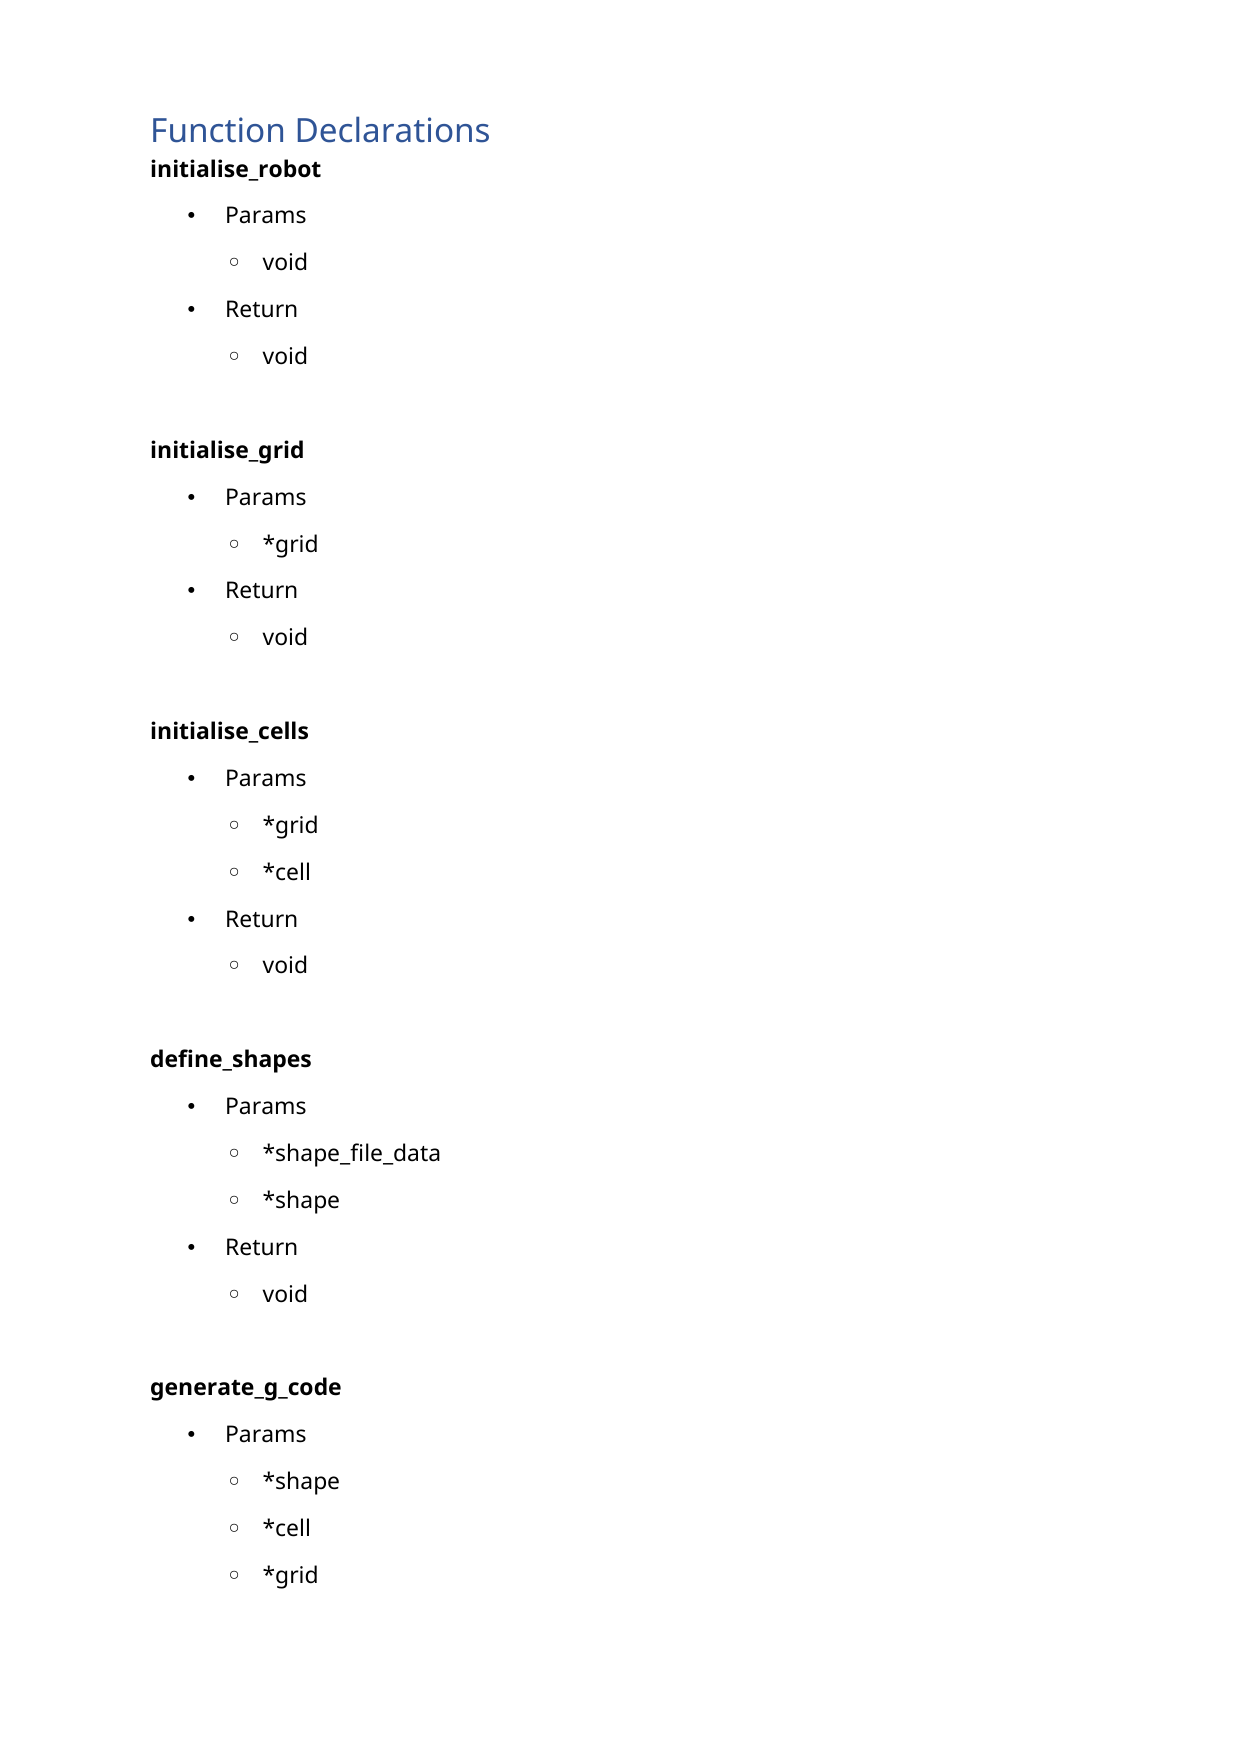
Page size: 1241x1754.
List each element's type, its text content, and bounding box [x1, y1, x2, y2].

text initialise_robot [150, 153, 1090, 184]
list Return [187, 903, 1090, 934]
list *shape [225, 1465, 1090, 1496]
list *cell [225, 856, 1090, 887]
list Return [187, 574, 1090, 606]
list *grid [225, 809, 1090, 840]
list void [225, 949, 1090, 981]
list Return [187, 1231, 1090, 1262]
text initialise_cells [150, 715, 1090, 746]
list Params [187, 762, 1090, 793]
list Return [187, 293, 1090, 324]
list *grid [225, 1559, 1090, 1590]
list void [225, 246, 1090, 278]
text generate_g_code [150, 1371, 1090, 1403]
list *grid [225, 528, 1090, 559]
list Params [187, 1418, 1090, 1449]
list Params [187, 199, 1090, 231]
list void [225, 621, 1090, 653]
list *shape [225, 1184, 1090, 1215]
list Params [187, 1090, 1090, 1121]
list *cell [225, 1512, 1090, 1543]
list void [225, 1278, 1090, 1309]
list *shape_file_data [225, 1137, 1090, 1168]
list Params [187, 481, 1090, 512]
text define_shapes [150, 1043, 1090, 1074]
text initialise_grid [150, 434, 1090, 465]
list void [225, 340, 1090, 371]
subtitle Function Declarations [150, 107, 1090, 153]
